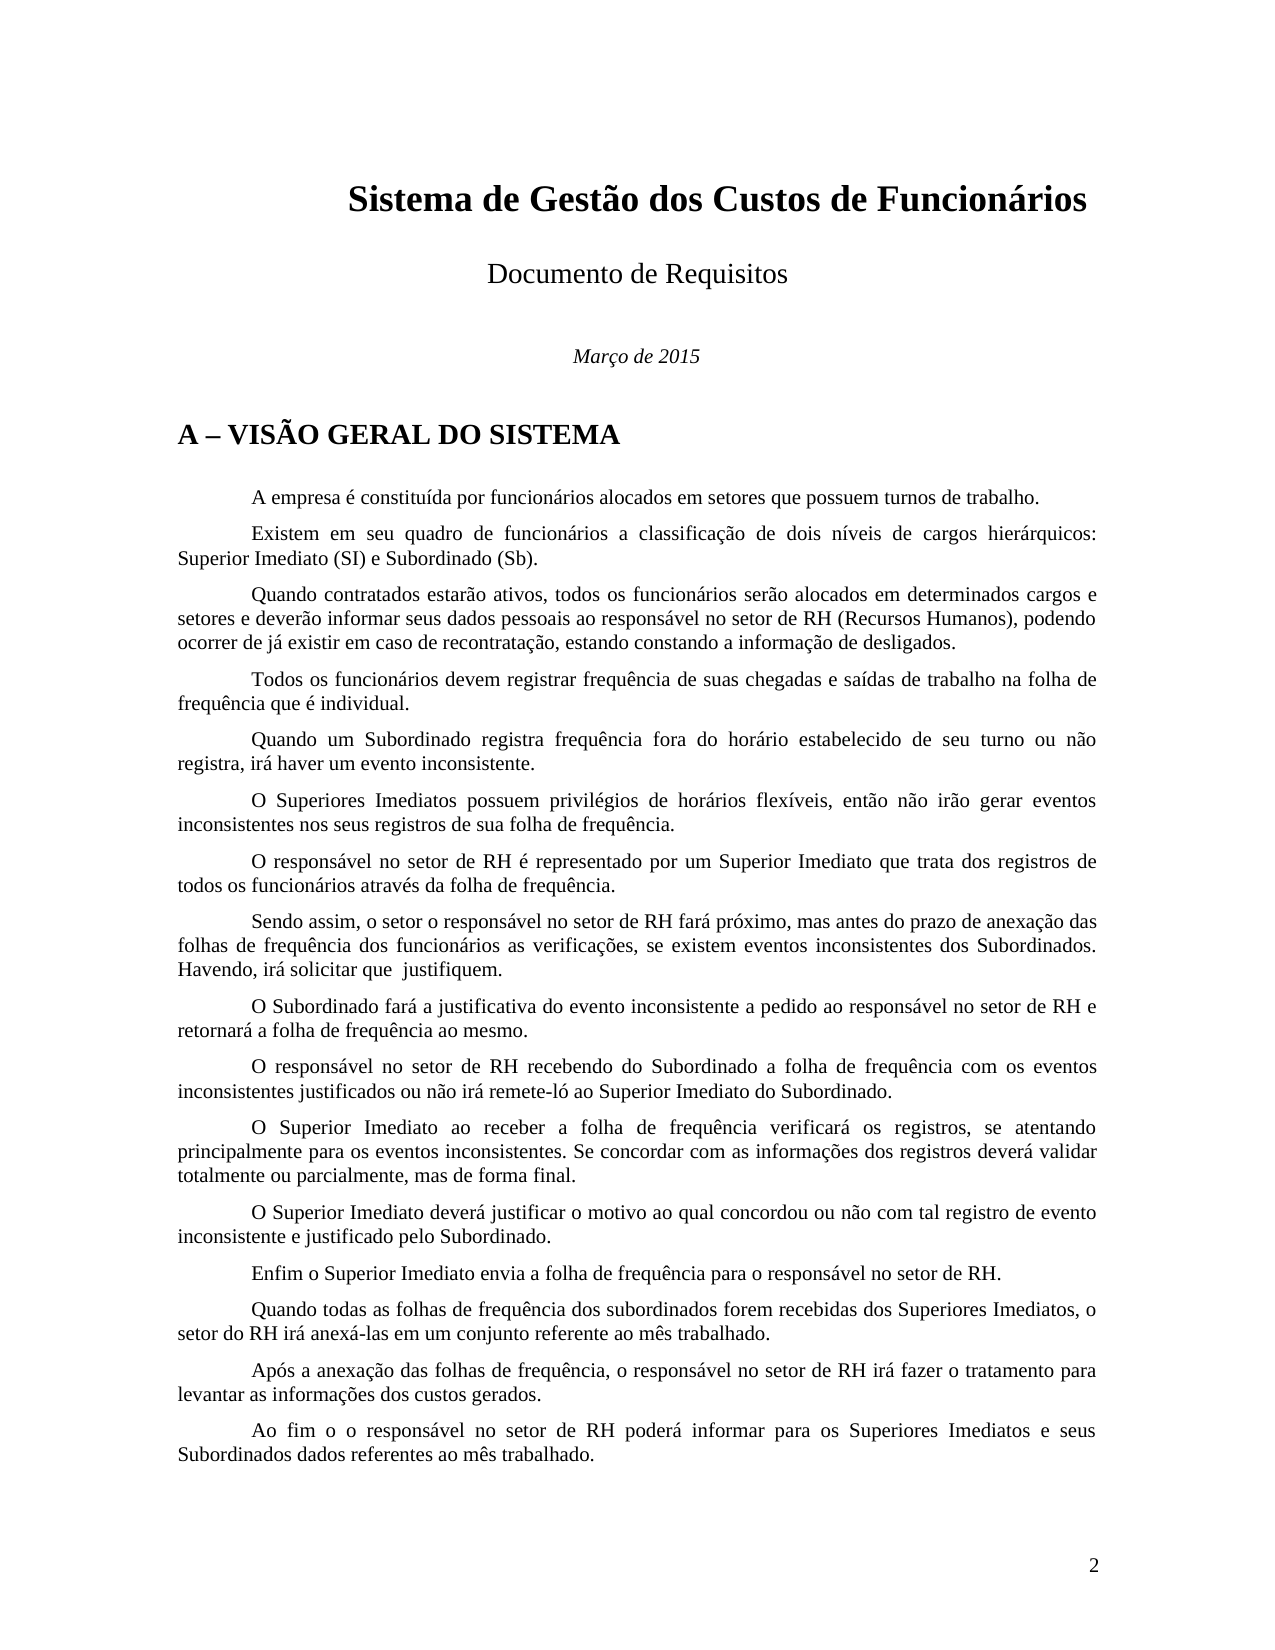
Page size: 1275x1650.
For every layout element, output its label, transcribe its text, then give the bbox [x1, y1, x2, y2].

text O Subordinado fará a justificativa do evento inconsistente a pedido ao responsável no setor de RH e retornará a folha de frequência ao mesmo. [177, 994, 1098, 1042]
text Documento de Requisitos [177, 256, 1098, 289]
text Após a anexação das folhas de frequência, o responsável no setor de RH irá fazer o tratamento para levantar as informações dos custos gerados. [177, 1358, 1098, 1406]
text O Superiores Imediatos possuem privilégios de horários flexíveis, então não irão gerar eventos inconsistentes nos seus registros de sua folha de frequência. [177, 788, 1098, 836]
text O responsável no setor de RH é representado por um Superior Imediato que trata dos registros de todos os funcionários através da folha de frequência. [177, 848, 1098, 897]
text Quando todas as folhas de frequência dos subordinados forem recebidas dos Superiores Imediatos, o setor do RH irá anexá-las em um conjunto referente ao mês trabalhado. [177, 1297, 1098, 1345]
text Enfim o Superior Imediato envia a folha de frequência para o responsável no setor de RH. [177, 1260, 1098, 1284]
text Março de 2015 [177, 344, 1098, 368]
subtitle A – VISÃO GERAL DO SISTEMA [177, 417, 1098, 450]
text A empresa é constituída por funcionários alocados em setores que possuem turnos de trabalho. [177, 485, 1098, 509]
text O Superior Imediato deverá justificar o motivo ao qual concordou ou não com tal registro de evento inconsistente e justificado pelo Subordinado. [177, 1200, 1098, 1248]
text Sendo assim, o setor o responsável no setor de RH fará próximo, mas antes do prazo de anexação das folhas de frequência dos funcionários as verificações, se existem eventos inconsistentes dos Subordinados. Havendo, irá solicitar que justifiquem. [177, 909, 1098, 981]
text Existem em seu quadro de funcionários a classificação de dois níveis de cargos hierárquicos: Superior Imediato (SI) e Subordinado (Sb). [177, 521, 1098, 569]
text Sistema de Gestão dos Custos de Funcionários [177, 176, 1098, 219]
text Todos os funcionários devem registrar frequência de suas chegadas e saídas de trabalho na folha de frequência que é individual. [177, 667, 1098, 715]
text Quando um Subordinado registra frequência fora do horário estabelecido de seu turno ou não registra, irá haver um evento inconsistente. [177, 727, 1098, 775]
text O responsável no setor de RH recebendo do Subordinado a folha de frequência com os eventos inconsistentes justificados ou não irá remete-ló ao Superior Imediato do Subordinado. [177, 1054, 1098, 1103]
text Quando contratados estarão ativos, todos os funcionários serão alocados em determinados cargos e setores e deverão informar seus dados pessoais ao responsável no setor de RH (Recursos Humanos), podendo ocorrer de já existir em caso de recontratação, estando constando a informação de desligados. [177, 582, 1098, 654]
text O Superior Imediato ao receber a folha de frequência verificará os registros, se atentando principalmente para os eventos inconsistentes. Se concordar com as informações dos registros deverá validar totalmente ou parcialmente, mas de forma final. [177, 1115, 1098, 1187]
text Ao fim o o responsável no setor de RH poderá informar para os Superiores Imediatos e seus Subordinados dados referentes ao mês trabalhado. [177, 1418, 1098, 1466]
